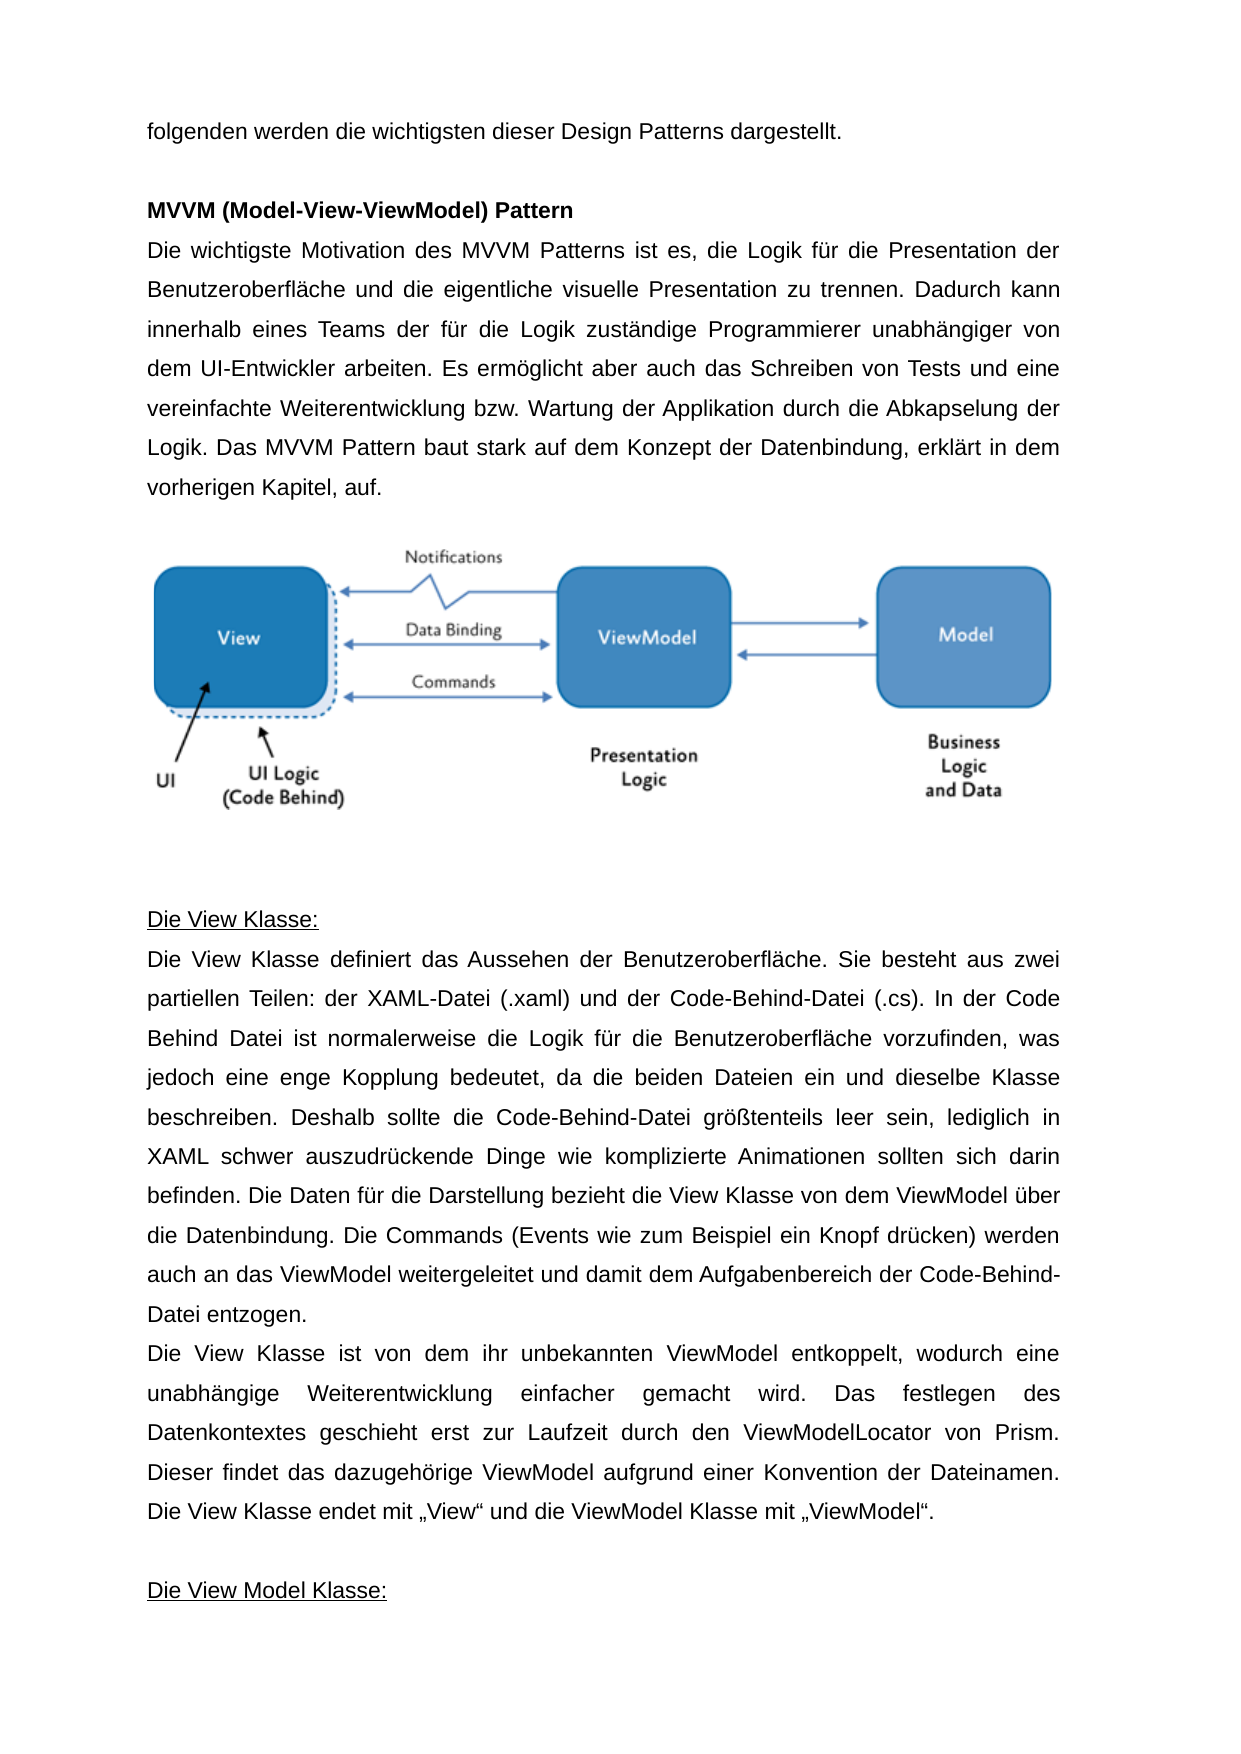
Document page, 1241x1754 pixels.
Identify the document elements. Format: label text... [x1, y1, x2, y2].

text folgenden werden die wichtigsten dieser Design Patterns dargestellt. [147, 118, 1061, 144]
text Die wichtigste Motivation des MVVM Patterns ist es, die Logik für die Presentation der Benutzeroberfläche und die eigentliche visuelle Presentation zu trennen. Dadurch kann innerhalb eines Teams der für die Logik zuständige Programmierer unabhängiger von dem UI-Entwickler arbeiten. Es ermöglicht aber auch das Schreiben von Tests und eine vereinfachte Weiterentwicklung bzw. Wartung der Applikation durch die Abkapselung der Logik. Das MVVM Pattern baut stark auf dem Konzept der Datenbindung, erklärt in dem vorherigen Kapitel, auf. [147, 237, 1061, 500]
text MVVM (Model-View-ViewModel) Pattern [147, 197, 1061, 223]
text Die View Klasse: [147, 906, 1061, 932]
text Die View Klasse definiert das Aussehen der Benutzeroberfläche. Sie besteht aus zwei partiellen Teilen: der XAML-Datei (.xaml) und der Code-Behind-Datei (.cs). In der Code Behind Datei ist normalerweise die Logik für die Benutzeroberfläche vorzufinden, was jedoch eine enge Kopplung bedeutet, da die beiden Dateien ein und dieselbe Klasse beschreiben. Deshalb sollte die Code-Behind-Datei größtenteils leer sein, lediglich in XAML schwer auszudrückende Dinge wie komplizierte Animationen sollten sich darin befinden. Die Daten für die Darstellung bezieht die View Klasse von dem ViewModel über die Datenbindung. Die Commands (Events wie zum Beispiel ein Knopf drücken) werden auch an das ViewModel weitergeleitet und damit dem Aufgabenbereich der Code-Behind-Datei entzogen. [147, 946, 1061, 1327]
text Die View Model Klasse: [147, 1577, 1061, 1603]
text Die View Klasse ist von dem ihr unbekannten ViewModel entkoppelt, wodurch eine unabhängige Weiterentwicklung einfacher gemacht wird. Das festlegen des Datenkontextes geschieht erst zur Laufzeit durch den ViewModelLocator von Prism. Dieser findet das dazugehörige ViewModel aufgrund einer Konvention der Dateinamen. Die View Klasse endet mit „View“ und die ViewModel Klasse mit „ViewModel“. [147, 1340, 1061, 1524]
picture [153, 548, 1052, 810]
